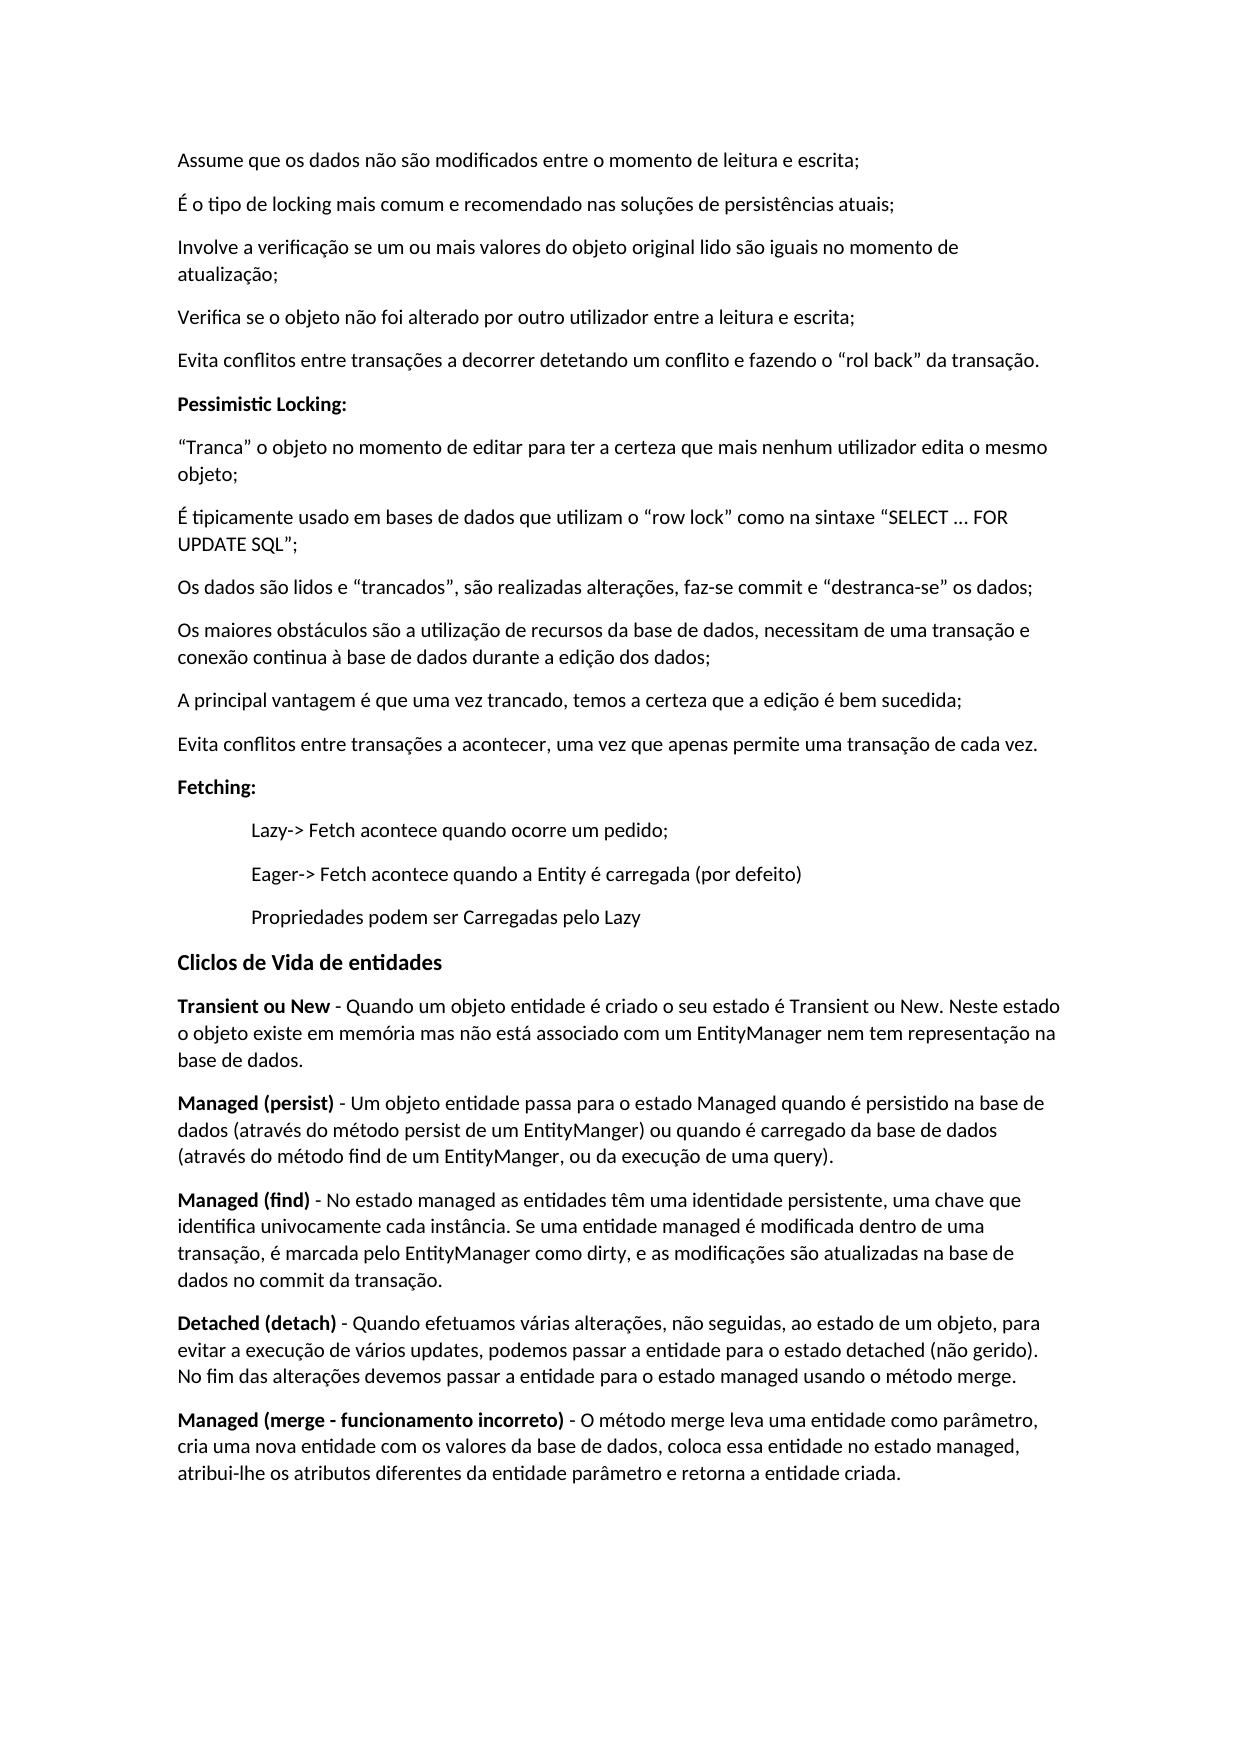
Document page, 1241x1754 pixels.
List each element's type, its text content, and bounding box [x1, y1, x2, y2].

text Managed (persist) - Um objeto entidade passa para o estado Managed quando é persistido na base de dados (através do método persist de um EntityManger) ou quando é carregado da base de dados (através do método find de um EntityManger, ou da execução de uma query). [177, 1090, 1063, 1169]
text Transient ou New - Quando um objeto entidade é criado o seu estado é Transient ou New. Neste estado o objeto existe em memória mas não está associado com um EntityManager nem tem representação na base de dados. [177, 994, 1063, 1072]
text Fetching: [177, 774, 1063, 800]
text Cliclos de Vida de entidades [177, 948, 1063, 976]
text É tipicamente usado em bases de dados que utilizam o “row lock” como na sintaxe “SELECT ... FOR UPDATE SQL”; [177, 504, 1063, 556]
text Os dados são lidos e “trancados”, são realizadas alterações, faz-se commit e “destranca-se” os dados; [177, 574, 1063, 600]
text Lazy-> Fetch acontece quando ocorre um pedido; [251, 818, 1063, 843]
text Assume que os dados não são modificados entre o momento de leitura e escrita; [177, 148, 1063, 173]
text Managed (merge - funcionamento incorreto) - O método merge leva uma entidade como parâmetro, cria uma nova entidade com os valores da base de dados, coloca essa entidade no estado managed, atribui-lhe os atributos diferentes da entidade parâmetro e retorna a entidade criada. [177, 1407, 1063, 1486]
text “Tranca” o objeto no momento de editar para ter a certeza que mais nenhum utilizador edita o mesmo objeto; [177, 434, 1063, 486]
text Evita conflitos entre transações a decorrer detetando um conflito e fazendo o “rol back” da transação. [177, 348, 1063, 373]
text Involve a verificação se um ou mais valores do objeto original lido são iguais no momento de atualização; [177, 234, 1063, 286]
text Eager-> Fetch acontece quando a Entity é carregada (por defeito) [251, 861, 1063, 886]
text Detached (detach) - Quando efetuamos várias alterações, não seguidas, ao estado de um objeto, para evitar a execução de vários updates, podemos passar a entidade para o estado detached (não gerido). No fim das alterações devemos passar a entidade para o estado managed usando o método merge. [177, 1310, 1063, 1389]
text Managed (find) - No estado managed as entidades têm uma identidade persistente, uma chave que identifica univocamente cada instância. Se uma entidade managed é modificada dentro de uma transação, é marcada pelo EntityManager como dirty, e as modificações são atualizadas na base de dados no commit da transação. [177, 1187, 1063, 1292]
text Propriedades podem ser Carregadas pelo Lazy [251, 904, 1063, 930]
text A principal vantagem é que uma vez trancado, temos a certeza que a edição é bem sucedida; [177, 688, 1063, 713]
text Verifica se o objeto não foi alterado por outro utilizador entre a leitura e escrita; [177, 304, 1063, 330]
text Evita conflitos entre transações a acontecer, uma vez que apenas permite uma transação de cada vez. [177, 731, 1063, 756]
text Pessimistic Locking: [177, 391, 1063, 416]
text É o tipo de locking mais comum e recomendado nas soluções de persistências atuais; [177, 191, 1063, 216]
text Os maiores obstáculos são a utilização de recursos da base de dados, necessitam de uma transação e conexão continua à base de dados durante a edição dos dados; [177, 618, 1063, 670]
